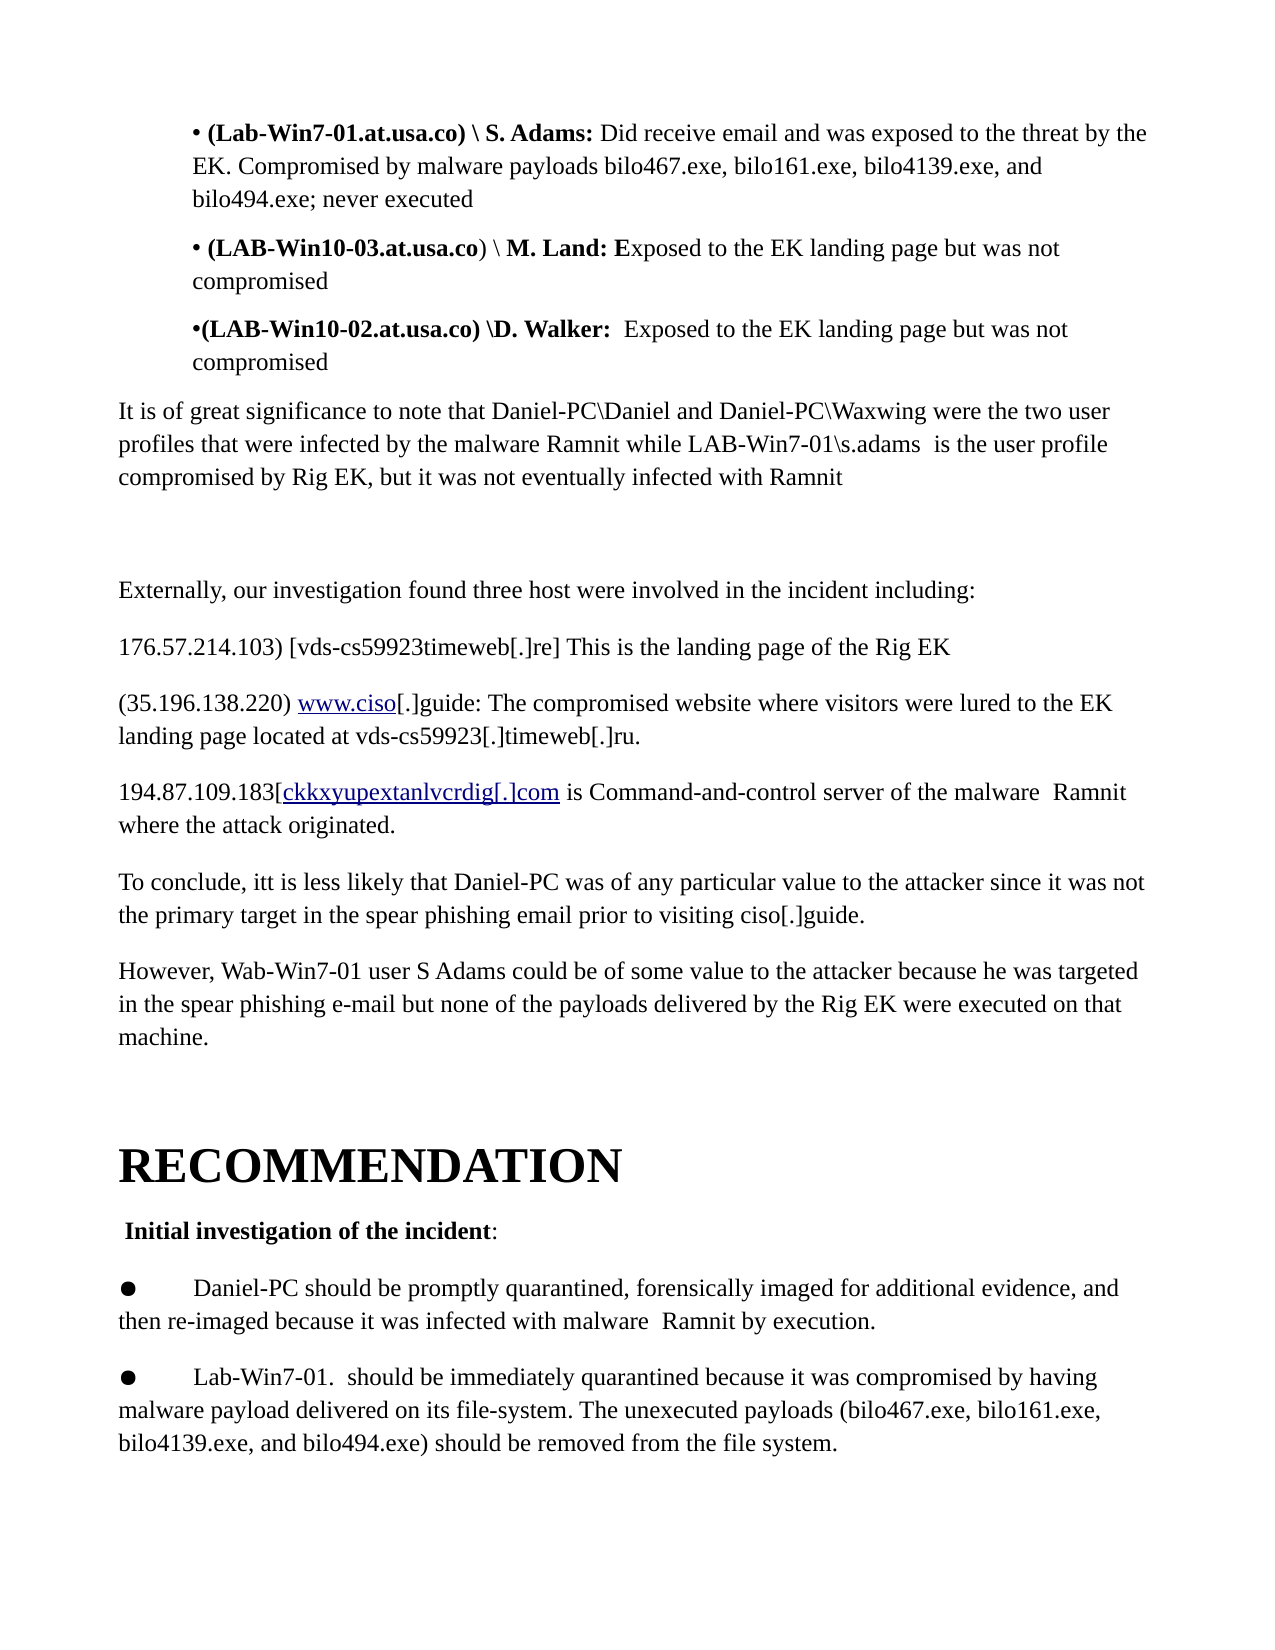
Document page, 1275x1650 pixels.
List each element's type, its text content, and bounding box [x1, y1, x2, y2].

list Lab-Win7-01. should be immediately quarantined because it was compromised by having malware payload delivered on its file-system. The unexecuted payloads (bilo467.exe, bilo161.exe, bilo4139.exe, and bilo494.exe) should be removed from the file system. [118, 1362, 1157, 1457]
text Externally, our investigation found three host were involved in the incident including: [118, 575, 1157, 604]
text 194.87.109.183[ckkxyupextanlvcrdig[.]com is Command-and-control server of the malware Ramnit where the attack originated. [118, 777, 1157, 839]
text However, Wab-Win7-01 user S Adams could be of some value to the attacker because he was targeted in the spear phishing e-mail but none of the payloads delivered by the Rig EK were executed on that machine. [118, 956, 1157, 1051]
text 176.57.214.103) [vds-cs59923timeweb[.]re] This is the landing page of the Rig EK [118, 632, 1157, 660]
text Initial investigation of the incident: [118, 1216, 1157, 1245]
subtitle RECOMMENDATION [118, 1135, 1157, 1193]
text (35.196.138.220) www.ciso[.]guide: The compromised website where visitors were lured to the EK landing page located at vds-cs59923[.]timeweb[.]ru. [118, 688, 1157, 750]
list (LAB-Win10-02.at.usa.co) \D. Walker: Exposed to the EK landing page but was not compromised [118, 314, 1157, 376]
list Daniel-PC should be promptly quarantined, forensically imaged for additional evidence, and then re-imaged because it was infected with malware Ramnit by execution. [118, 1273, 1157, 1334]
text It is of great significance to note that Daniel-PC\Daniel and Daniel-PC\Waxwing were the two user profiles that were infected by the malware Ramnit while LAB-Win7-01\s.adams is the user profile compromised by Rig EK, but it was not eventually infected with Ramnit [118, 396, 1157, 491]
list (LAB-Win10-03.at.usa.co) \ M. Land: Exposed to the EK landing page but was not compromised [118, 233, 1157, 294]
list (Lab-Win7-01.at.usa.co) \ S. Adams: Did receive email and was exposed to the threat by the EK. Compromised by malware payloads bilo467.exe, bilo161.exe, bilo4139.exe, and bilo494.exe; never executed [118, 118, 1157, 213]
text To conclude, itt is less likely that Daniel-PC was of any particular value to the attacker since it was not the primary target in the spear phishing email prior to visiting ciso[.]guide. [118, 867, 1157, 929]
